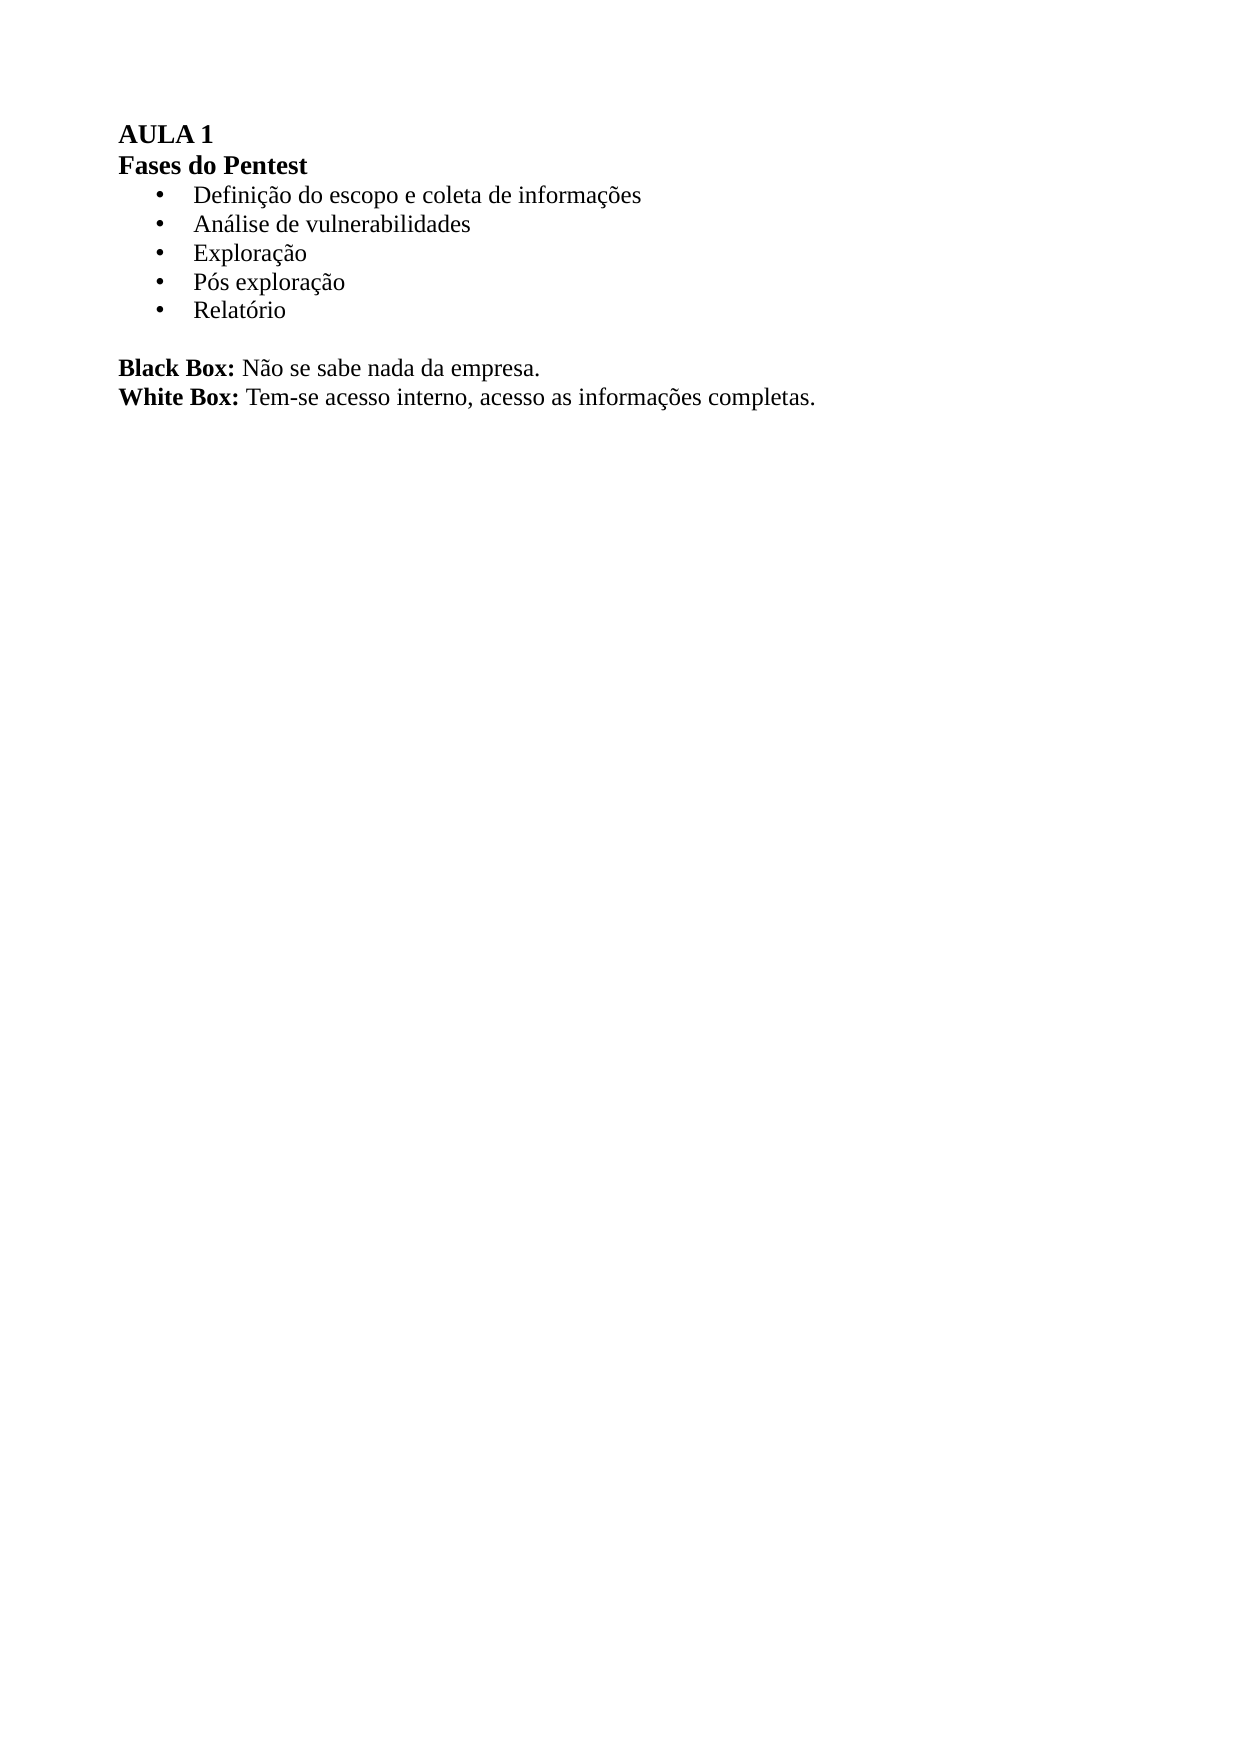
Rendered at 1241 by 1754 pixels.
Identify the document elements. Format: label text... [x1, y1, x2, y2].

text Black Box: Não se sabe nada da empresa. [118, 353, 1122, 382]
text White Box: Tem-se acesso interno, acesso as informações completas. [118, 382, 1122, 410]
list Exploração [156, 238, 1122, 267]
list Definição do escopo e coleta de informações [156, 180, 1122, 209]
list Relatório [156, 295, 1122, 324]
text Fases do Pentest [118, 149, 1122, 180]
text AULA 1 [118, 118, 1122, 149]
list Análise de vulnerabilidades [156, 209, 1122, 238]
list Pós exploração [156, 267, 1122, 295]
